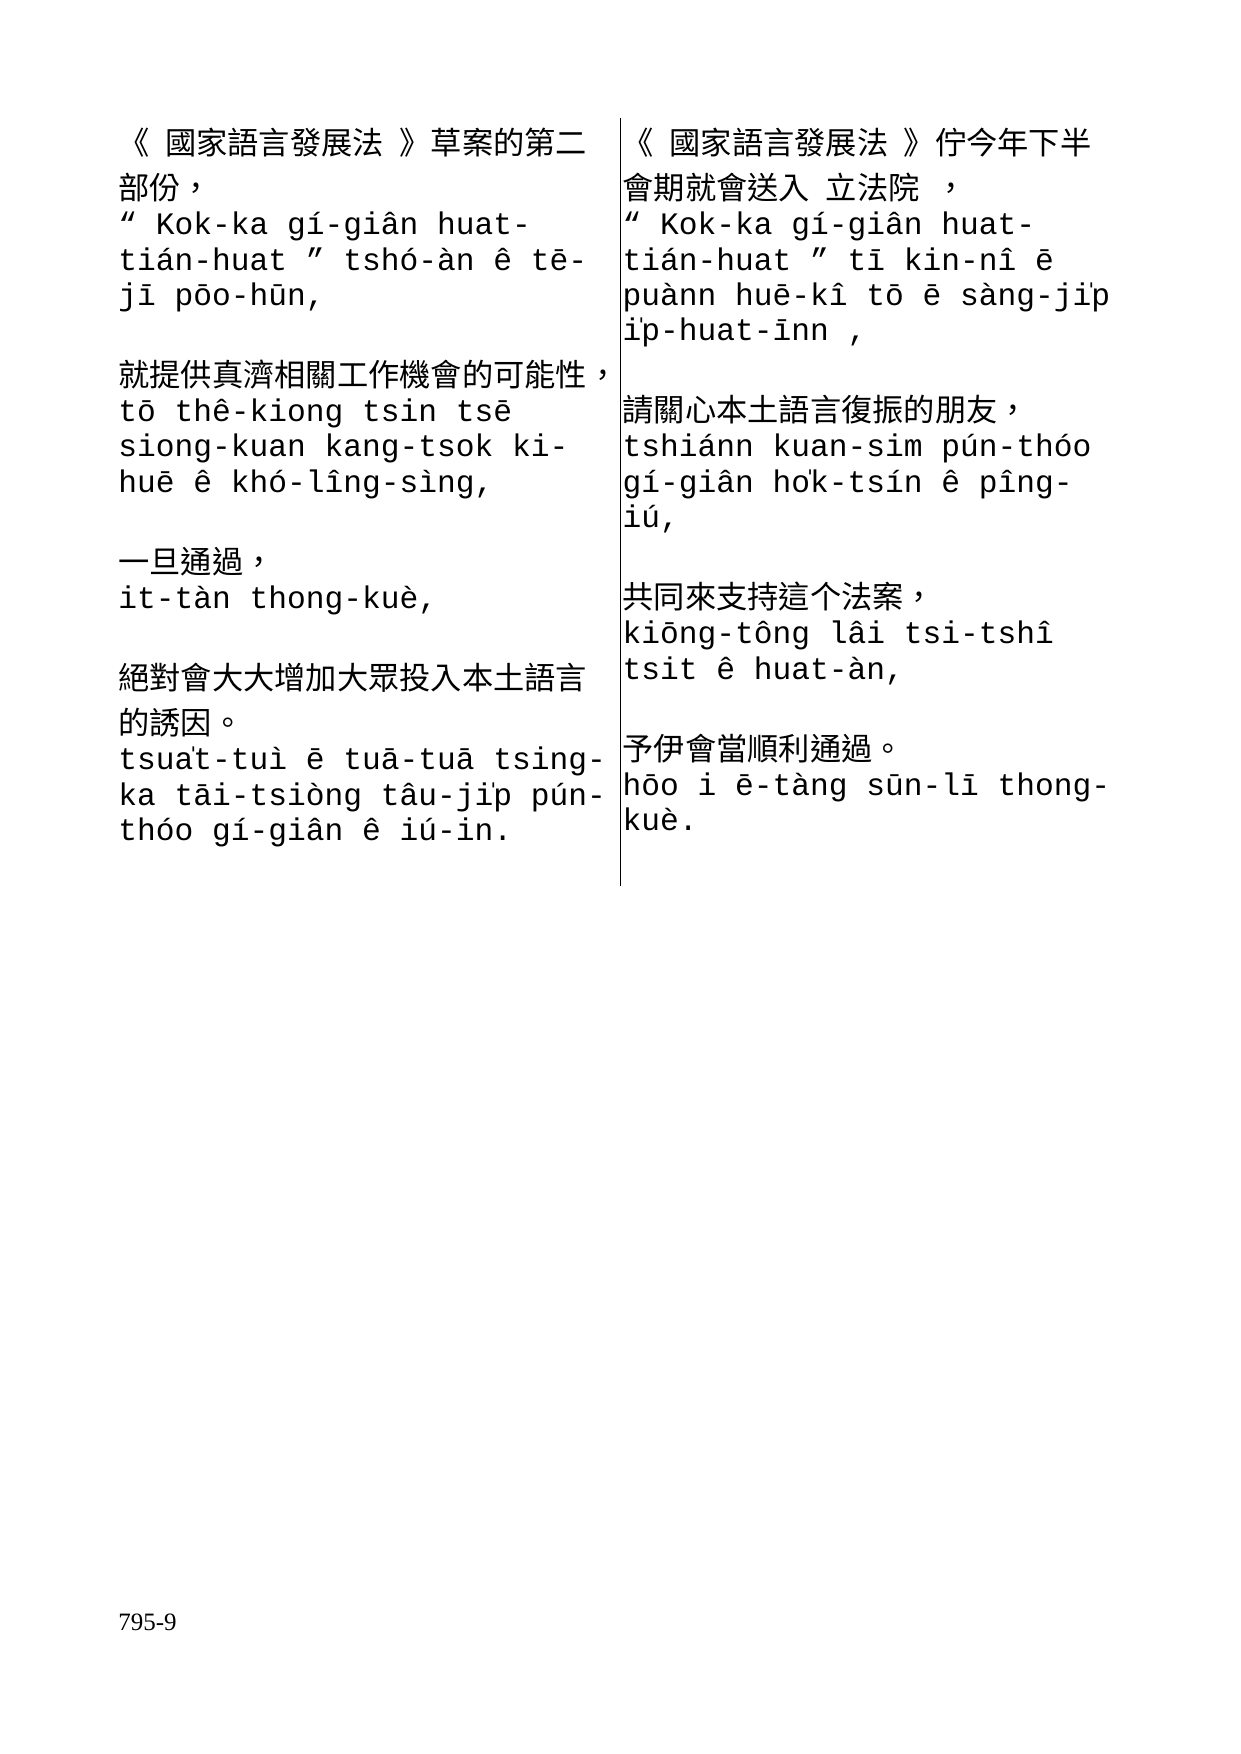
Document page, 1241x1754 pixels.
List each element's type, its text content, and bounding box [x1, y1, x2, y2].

text “ Kok-ka gí-giân huat-tián-huat ” tī kin-nî ē puànn huē-kî tō ē sàng-ji̍p i̍p-huat-īnn , [622, 208, 1122, 350]
text 一旦通過， [118, 537, 618, 582]
text 《 國家語言發展法 》草案的第二部份， [118, 118, 618, 208]
text 予伊會當順利通過。 [622, 724, 1122, 769]
text hōo i ē-tàng sūn-lī thong-kuè. [622, 769, 1122, 840]
text 絕對會大大增加大眾投入本土語言的誘因。 [118, 653, 618, 743]
text 就提供真濟相關工作機會的可能性， [118, 350, 618, 395]
text it-tàn thong-kuè, [118, 582, 618, 618]
text kiōng-tông lâi tsi-tshî tsit ê huat-àn, [622, 618, 1122, 688]
text 《 國家語言發展法 》佇今年下半會期就會送入 立法院 ， [622, 118, 1122, 208]
text 共同來支持這个法案， [622, 572, 1122, 618]
text 請關心本土語言復振的朋友， [622, 386, 1122, 431]
text tshiánn kuan-sim pún-thóo gí-giân ho̍k-tsín ê pîng-iú, [622, 431, 1122, 537]
text tsua̍t-tuì ē tuā-tuā tsing-ka tāi-tsiòng tâu-ji̍p pún-thóo gí-giân ê iú-in. [118, 743, 618, 850]
text “ Kok-ka gí-giân huat-tián-huat ” tshó-àn ê tē-jī pōo-hūn, [118, 208, 618, 315]
text tō thê-kiong tsin tsē siong-kuan kang-tsok ki-huē ê khó-lîng-sìng, [118, 395, 618, 502]
